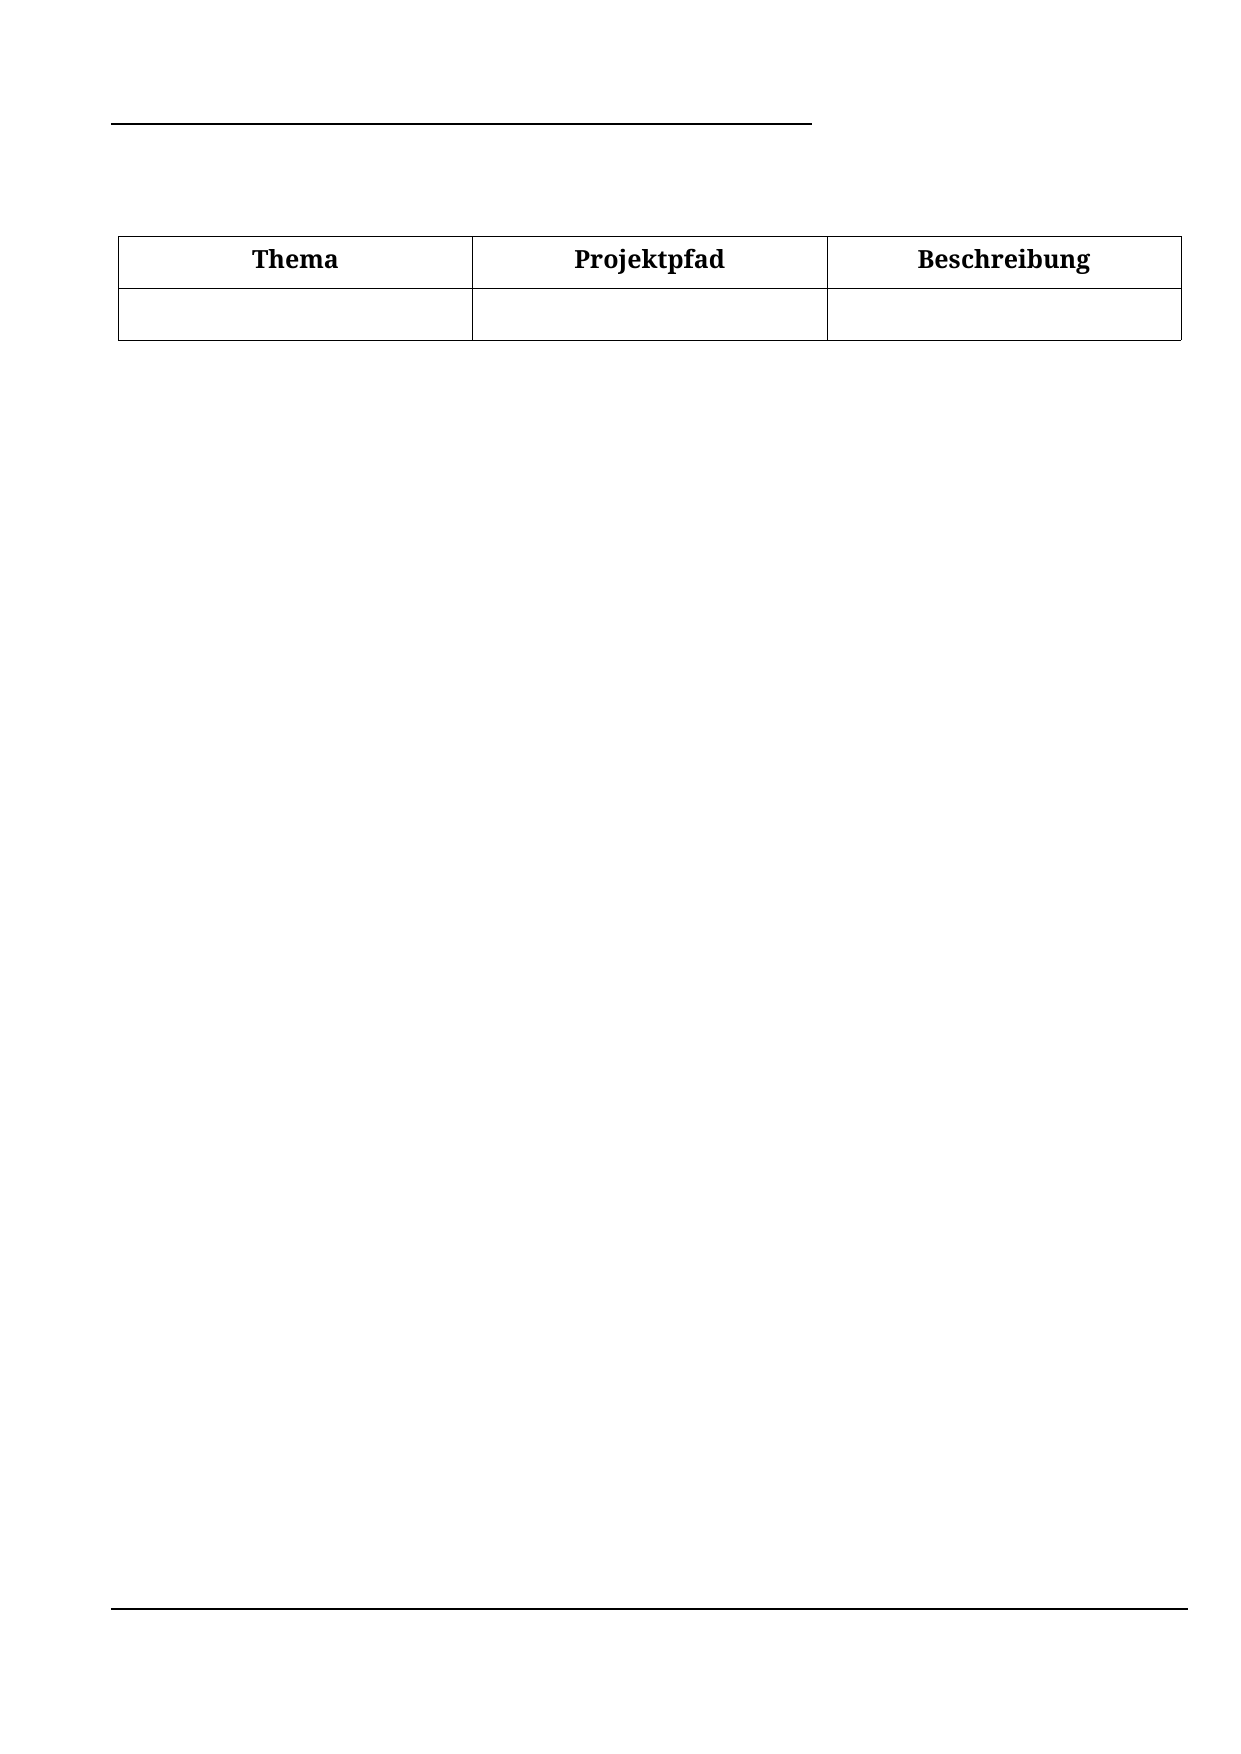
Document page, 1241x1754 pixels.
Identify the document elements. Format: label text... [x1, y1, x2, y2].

table_cell [473, 289, 827, 340]
table_cell [119, 289, 472, 340]
table_header Projektpfad [473, 237, 827, 288]
table_cell [828, 289, 1181, 340]
table_header Beschreibung [828, 237, 1181, 288]
table_header Thema [119, 237, 472, 288]
